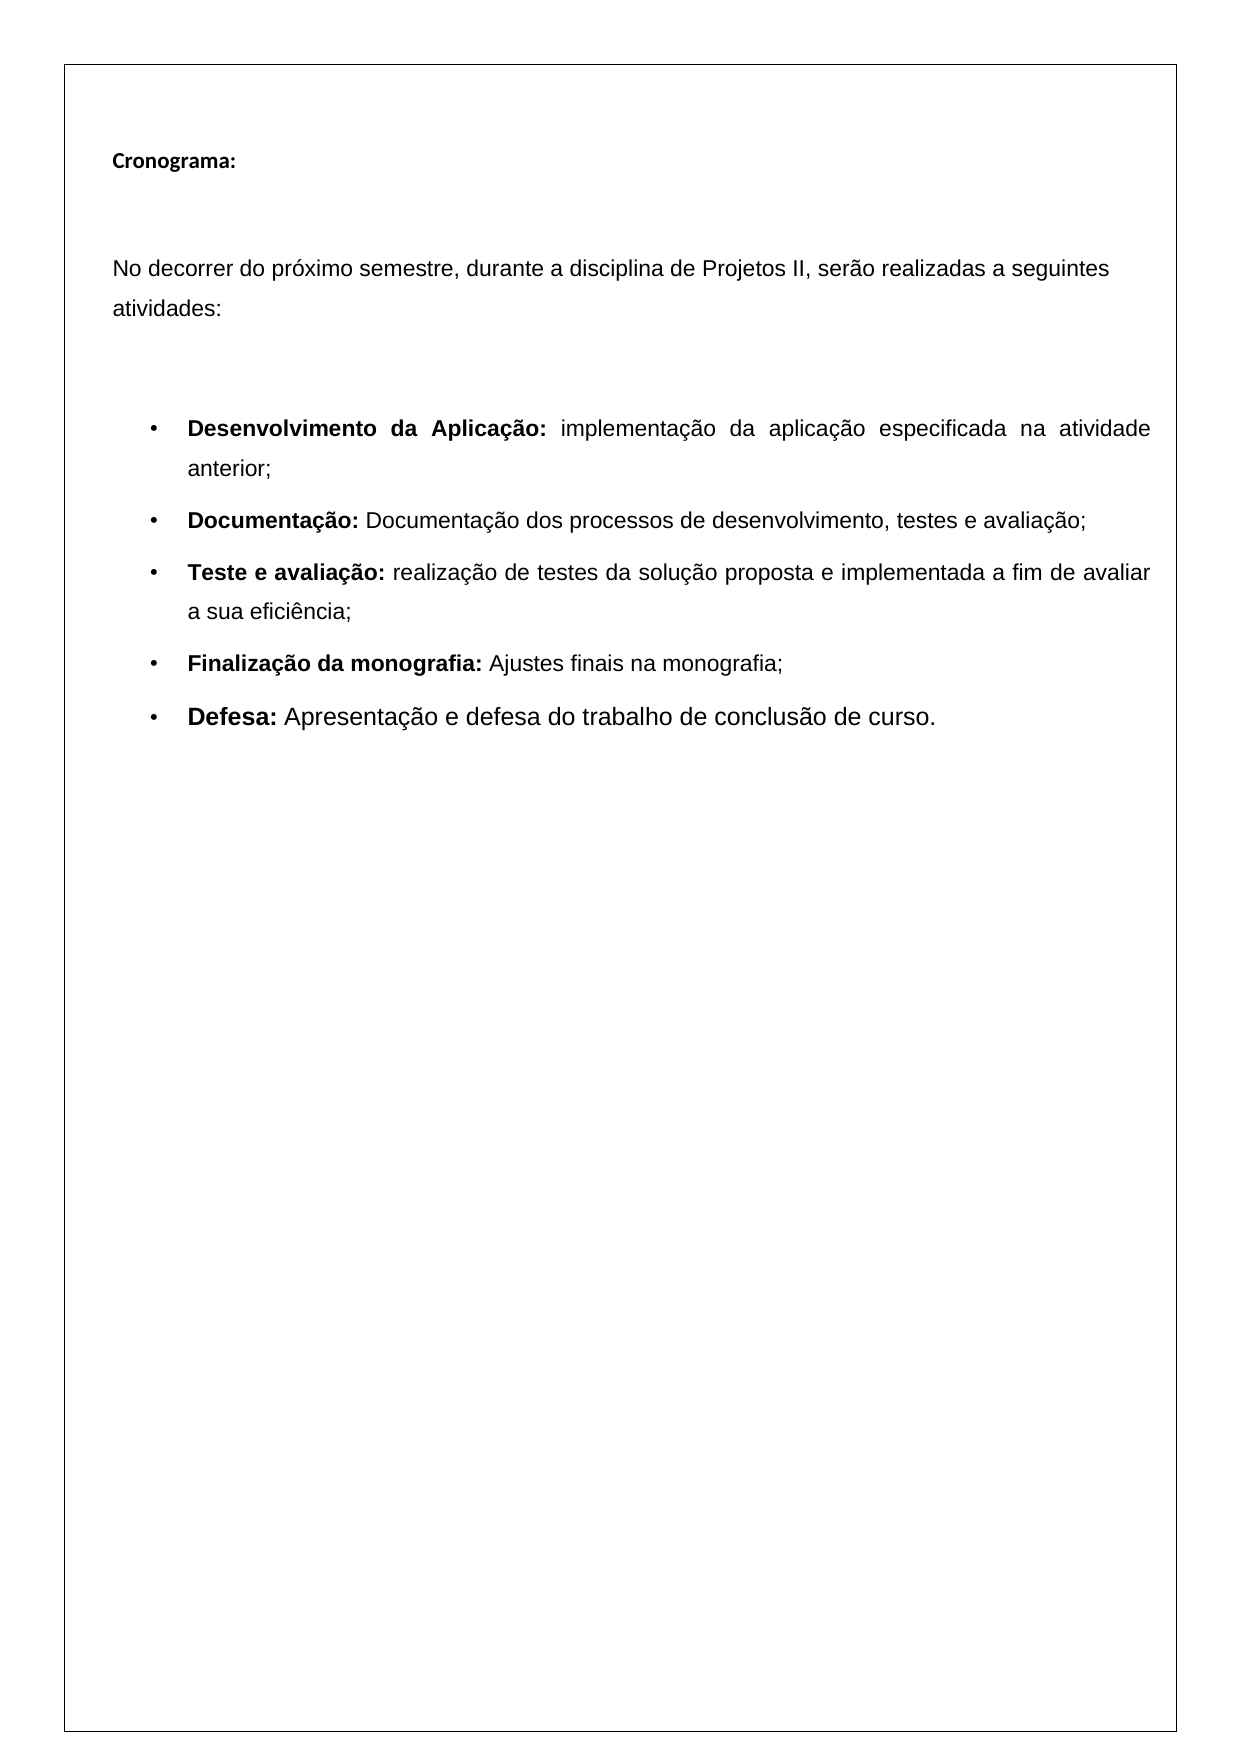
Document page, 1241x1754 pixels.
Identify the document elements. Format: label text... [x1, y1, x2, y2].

list Teste e avaliação: realização de testes da solução proposta e implementada a fim de avaliar a sua eficiência; [150, 559, 1152, 624]
text No decorrer do próximo semestre, durante a disciplina de Projetos II, serão realizadas a seguintes atividades: [112, 255, 1152, 321]
list Documentação: Documentação dos processos de desenvolvimento, testes e avaliação; [150, 507, 1152, 533]
list Desenvolvimento da Aplicação: implementação da aplicação especificada na atividade anterior; [150, 415, 1152, 481]
list Finalização da monografia: Ajustes finais na monografia; [150, 650, 1152, 677]
list Defesa: Apresentação e defesa do trabalho de conclusão de curso. [150, 702, 1152, 731]
text Cronograma: [112, 146, 1152, 174]
